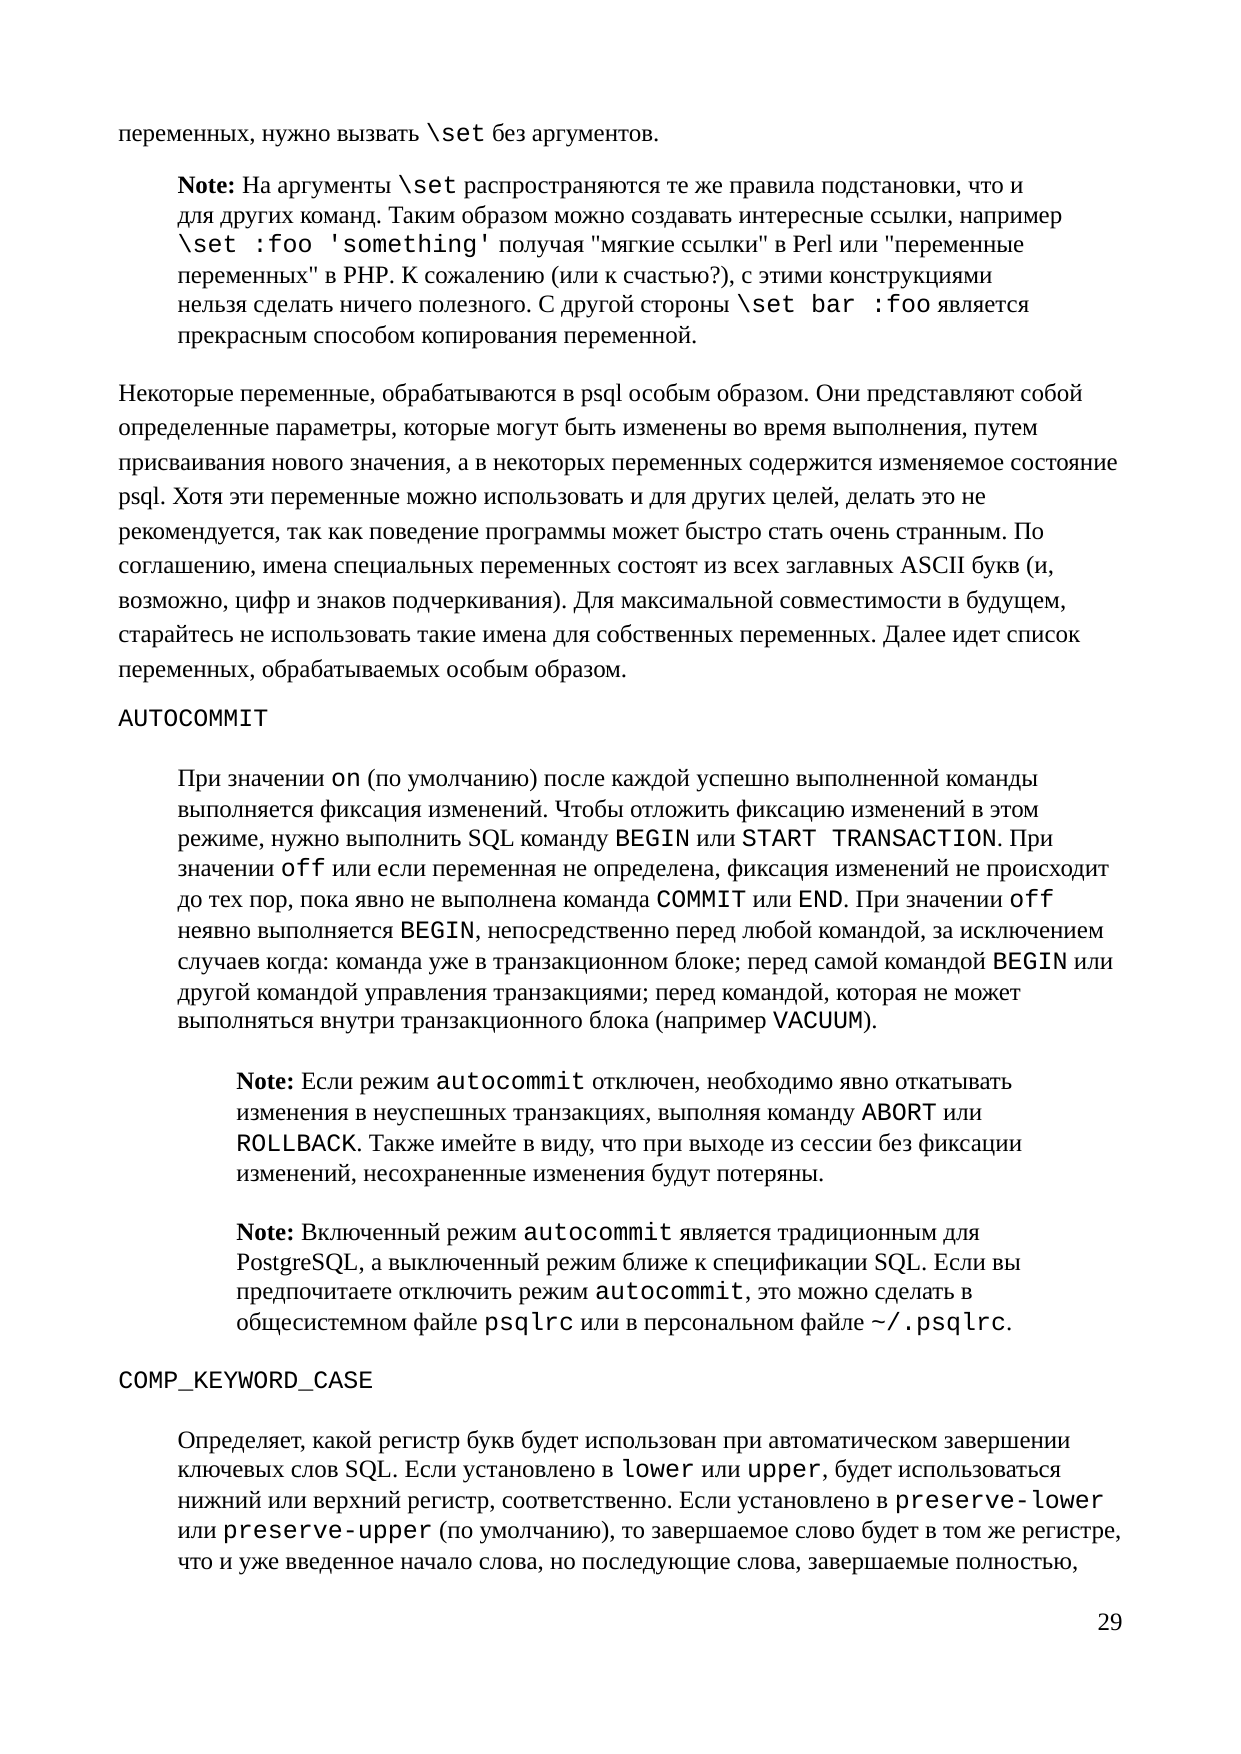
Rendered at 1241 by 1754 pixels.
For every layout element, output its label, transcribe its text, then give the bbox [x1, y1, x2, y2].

list Определяет, какой регистр букв будет использован при автоматическом завершении ключевых слов SQL. Если установлено в lower или upper, будет использоваться нижний или верхний регистр, соответственно. Если установлено в preserve-lower или preserve-upper (по умолчанию), то завершаемое слово будет в том же регистре, что и уже введенное начало слова, но последующие слова, завершаемые полностью, [177, 1425, 1122, 1575]
list При значении on (по умолчанию) после каждой успешно выполненной команды выполняется фиксация изменений. Чтобы отложить фиксацию изменений в этом режиме, нужно выполнить SQL команду BEGIN или START TRANSACTION. При значении off или если переменная не определена, фиксация изменений не происходит до тех пор, пока явно не выполнена команда COMMIT или END. При значении off неявно выполняется BEGIN, непосредственно перед любой командой, за исключением случаев когда: команда уже в транзакционном блоке; перед самой командой BEGIN или другой командой управления транзакциями; перед командой, которая не может выполняться внутри транзакционного блока (например VACUUM). [177, 763, 1122, 1036]
text Note: На аргументы \set распространяются те же правила подстановки, что и для других команд. Таким образом можно создавать интересные ссылки, например \set :foo 'something' получая "мягкие ссылки" в Perl или "переменные переменных" в PHP. К сожалению (или к счастью?), с этими конструкциями нельзя сделать ничего полезного. С другой стороны \set bar :foo является прекрасным способом копирования переменной. [177, 170, 1063, 348]
subtitle AUTOCOMMIT [118, 703, 1122, 734]
text Note: Включенный режим autocommit является традиционным для PostgreSQL, а выключенный режим ближе к спецификации SQL. Если вы предпочитаете отключить режим autocommit, это можно сделать в общесистемном файле psqlrc или в персональном файле ~/.psqlrc. [236, 1217, 1063, 1338]
text Note: Если режим autocommit отключен, необходимо явно откатывать изменения в неуспешных транзакциях, выполняя команду ABORT или ROLLBACK. Также имейте в виду, что при выходе из сессии без фиксации изменений, несохраненные изменения будут потеряны. [236, 1066, 1063, 1187]
text переменных, нужно вызвать \set без аргументов. [118, 118, 1122, 149]
text Некоторые переменные, обрабатываются в psql особым образом. Они представляют собой определенные параметры, которые могут быть изменены во время выполнения, путем присваивания нового значения, а в некоторых переменных содержится изменяемое состояние psql. Хотя эти переменные можно использовать и для других целей, делать это не рекомендуется, так как поведение программы может быстро стать очень странным. По соглашению, имена специальных переменных состоят из всех заглавных ASCII букв (и, возможно, цифр и знаков подчеркивания). Для максимальной совместимости в будущем, старайтесь не использовать такие имена для собственных переменных. Далее идет список переменных, обрабатываемых особым образом. [118, 378, 1122, 682]
subtitle COMP_KEYWORD_CASE [118, 1367, 1122, 1396]
